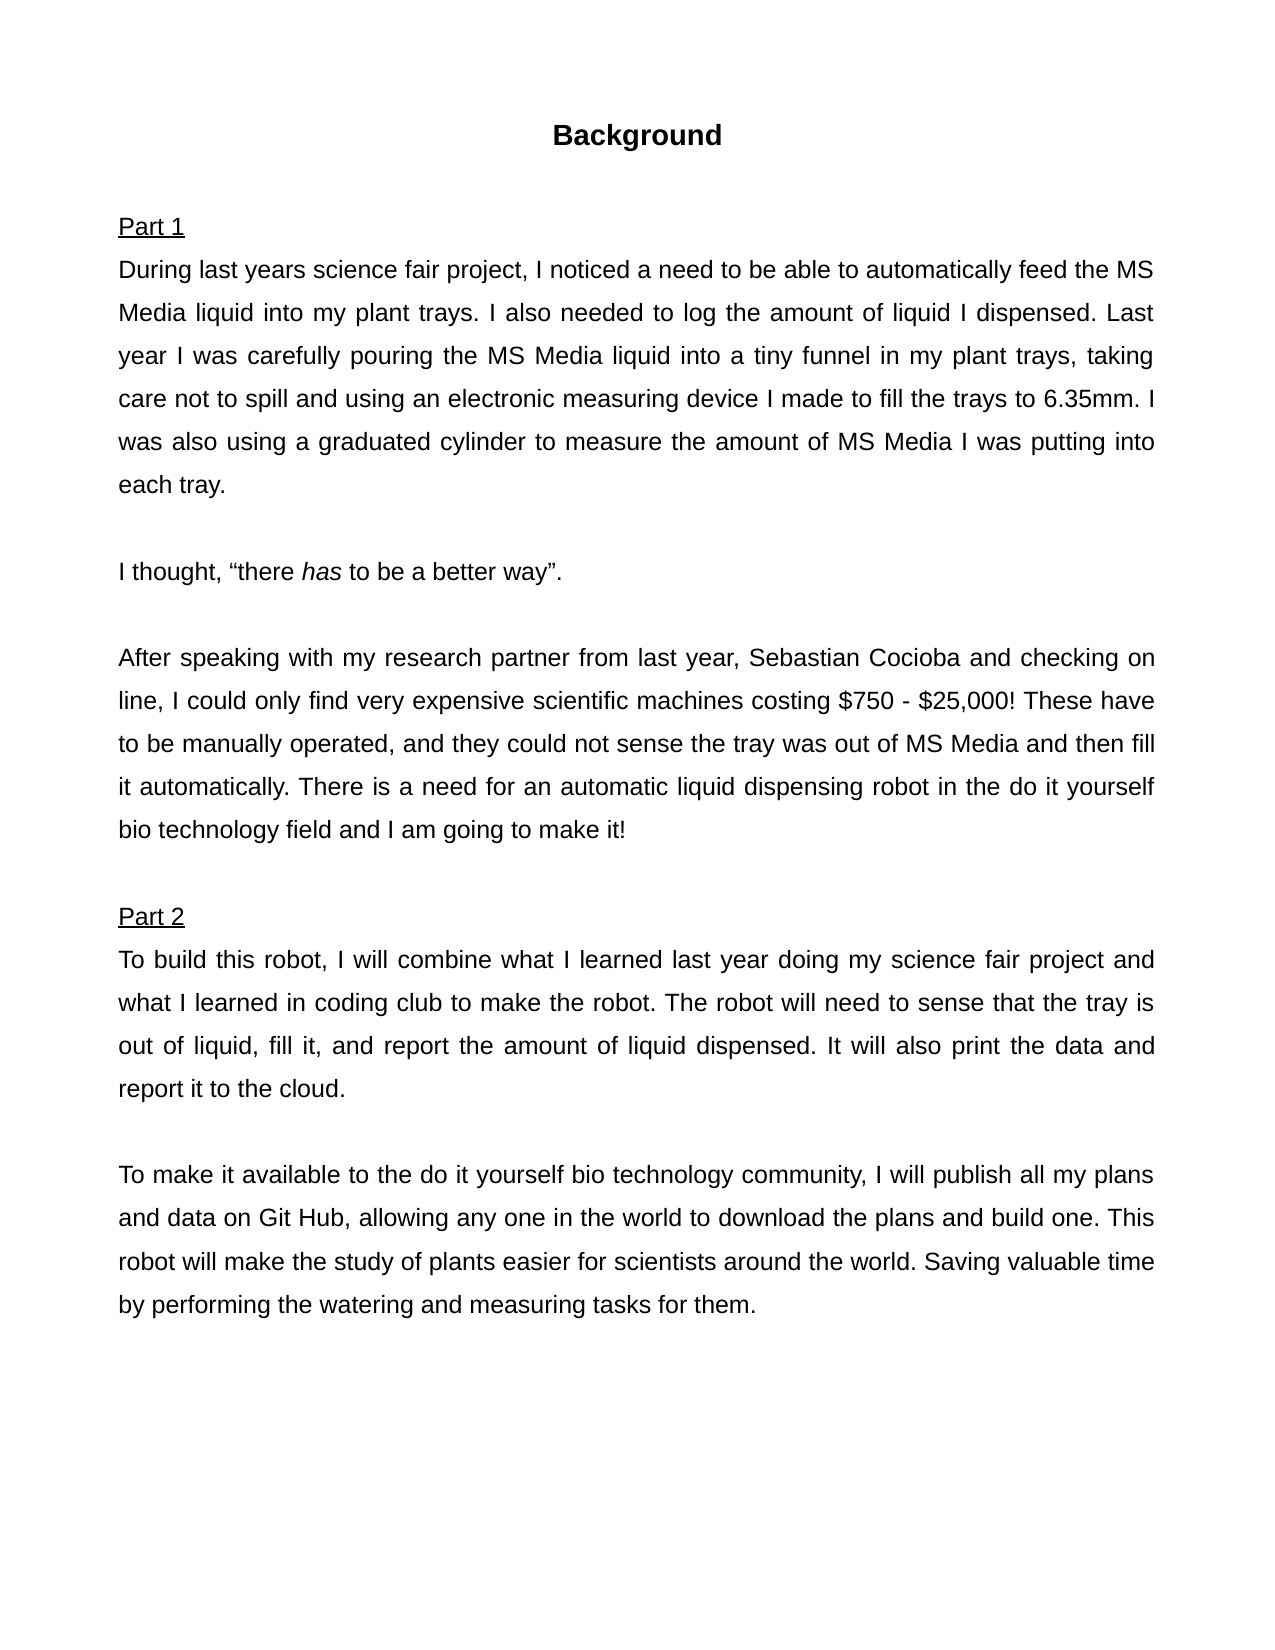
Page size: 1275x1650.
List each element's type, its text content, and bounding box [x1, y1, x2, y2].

text Background [118, 118, 1157, 152]
text I thought, “there has to be a better way”. [118, 557, 1157, 585]
text Part 1 [118, 212, 1157, 240]
text To make it available to the do it yourself bio technology community, I will publish all my plans and data on Git Hub, allowing any one in the world to download the plans and build one. This robot will make the study of plants easier for scientists around the world. Saving valuable time by performing the watering and measuring tasks for them. [118, 1160, 1157, 1318]
text To build this robot, I will combine what I learned last year doing my science fair project and what I learned in coding club to make the robot. The robot will need to sense that the tray is out of liquid, fill it, and report the amount of liquid dispensed. It will also print the data and report it to the cloud. [118, 945, 1157, 1103]
text After speaking with my research partner from last year, Sebastian Cocioba and checking on line, I could only find very expensive scientific machines costing $750 - $25,000! These have to be manually operated, and they could not sense the tray was out of MS Media and then fill it automatically. There is a need for an automatic liquid dispensing robot in the do it yourself bio technology field and I am going to make it! [118, 643, 1157, 844]
text Part 2 [118, 902, 1157, 930]
text During last years science fair project, I noticed a need to be able to automatically feed the MS Media liquid into my plant trays. I also needed to log the amount of liquid I dispensed. Last year I was carefully pouring the MS Media liquid into a tiny funnel in my plant trays, taking care not to spill and using an electronic measuring device I made to fill the trays to 6.35mm. I was also using a graduated cylinder to measure the amount of MS Media I was putting into each tray. [118, 255, 1157, 499]
